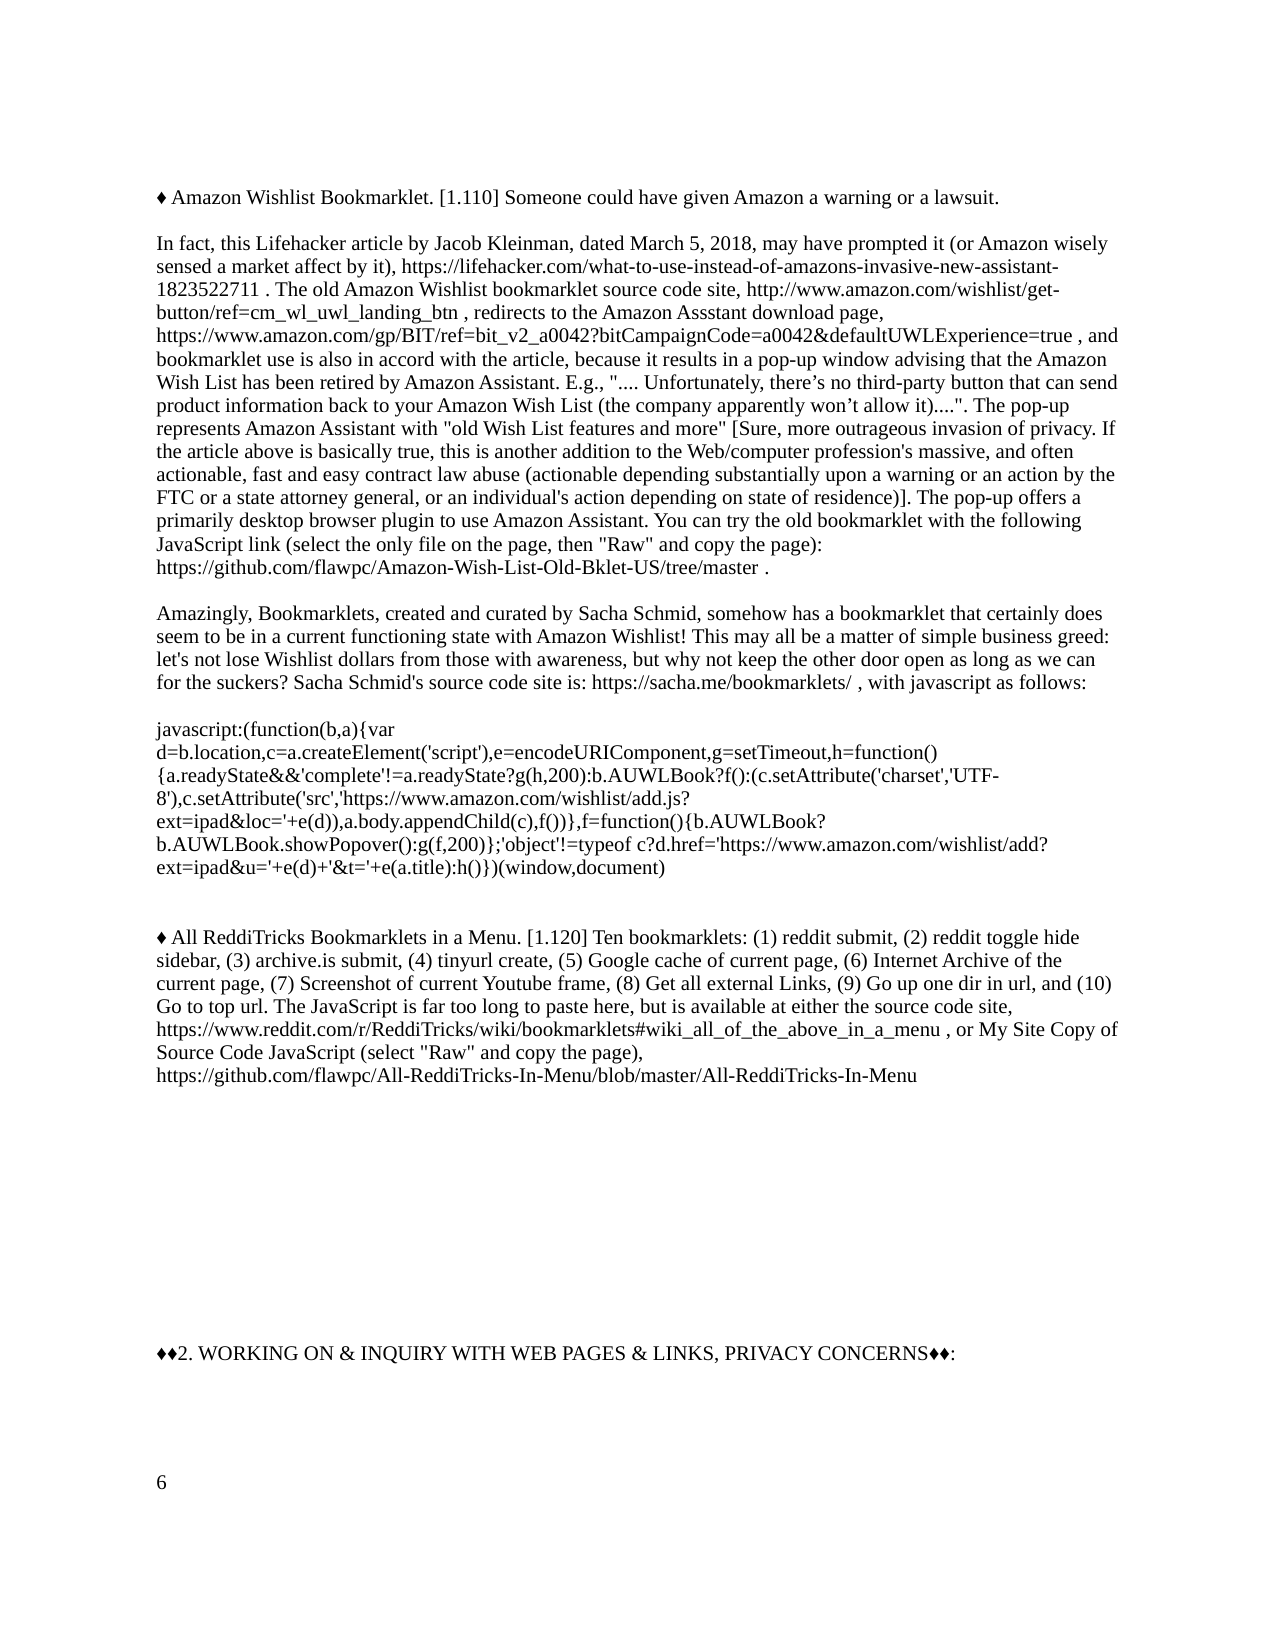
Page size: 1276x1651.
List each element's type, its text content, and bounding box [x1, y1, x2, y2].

text javascript:(function(b,a){var d=b.location,c=a.createElement('script'),e=encodeURIComponent,g=setTimeout,h=function(){a.readyState&&'complete'!=a.readyState?g(h,200):b.AUWLBook?f():(c.setAttribute('charset','UTF-8'),c.setAttribute('src','https://www.amazon.com/wishlist/add.js?ext=ipad&loc='+e(d)),a.body.appendChild(c),f())},f=function(){b.AUWLBook?b.AUWLBook.showPopover():g(f,200)};'object'!=typeof c?d.href='https://www.amazon.com/wishlist/add?ext=ipad&u='+e(d)+'&t='+e(a.title):h()})(window,document) [150, 717, 1125, 879]
text ♦♦2. WORKING ON & INQUIRY WITH WEB PAGES & LINKS, PRIVACY CONCERNS♦♦: [150, 1342, 1125, 1365]
text ♦ All ReddiTricks Bookmarklets in a Menu. [1.120] Ten bookmarklets: (1) reddit submit, (2) reddit toggle hide sidebar, (3) archive.is submit, (4) tinyurl create, (5) Google cache of current page, (6) Internet Archive of the current page, (7) Screenshot of current Youtube frame, (8) Get all external Links, (9) Go up one dir in url, and (10) Go to top url. The JavaScript is far too long to paste here, but is available at either the source code site, https://www.reddit.com/r/ReddiTricks/wiki/bookmarklets#wiki_all_of_the_above_in_a_menu , or My Site Copy of Source Code JavaScript (select "Raw" and copy the page), https://github.com/flawpc/All-ReddiTricks-In-Menu/blob/master/All-ReddiTricks-In-Menu [150, 926, 1125, 1087]
text ♦ Amazon Wishlist Bookmarklet. [1.110] Someone could have given Amazon a warning or a lawsuit. [150, 186, 1125, 209]
text In fact, this Lifehacker article by Jacob Kleinman, dated March 5, 2018, may have prompted it (or Amazon wisely sensed a market affect by it), https://lifehacker.com/what-to-use-instead-of-amazons-invasive-new-assistant-1823522711 . The old Amazon Wishlist bookmarklet source code site, http://www.amazon.com/wishlist/get-button/ref=cm_wl_uwl_landing_btn , redirects to the Amazon Assstant download page, https://www.amazon.com/gp/BIT/ref=bit_v2_a0042?bitCampaignCode=a0042&defaultUWLExperience=true , and bookmarklet use is also in accord with the article, because it results in a pop-up window advising that the Amazon Wish List has been retired by Amazon Assistant. E.g., ".... Unfortunately, there’s no third-party button that can send product information back to your Amazon Wish List (the company apparently won’t allow it)....". The pop-up represents Amazon Assistant with "old Wish List features and more" [Sure, more outrageous invasion of privacy. If the article above is basically true, this is another addition to the Web/computer profession's massive, and often actionable, fast and easy contract law abuse (actionable depending substantially upon a warning or an action by the FTC or a state attorney general, or an individual's action depending on state of residence)]. The pop-up offers a primarily desktop browser plugin to use Amazon Assistant. You can try the old bookmarklet with the following JavaScript link (select the only file on the page, then "Raw" and copy the page): https://github.com/flawpc/Amazon-Wish-List-Old-Bklet-US/tree/master . [150, 232, 1125, 579]
text Amazingly, Bookmarklets, created and curated by Sacha Schmid, somehow has a bookmarklet that certainly does seem to be in a current functioning state with Amazon Wishlist! This may all be a matter of simple business greed: let's not lose Wishlist dollars from those with awareness, but why not keep the other door open as long as we can for the suckers? Sacha Schmid's source code site is: https://sacha.me/bookmarklets/ , with javascript as follows: [150, 602, 1125, 694]
